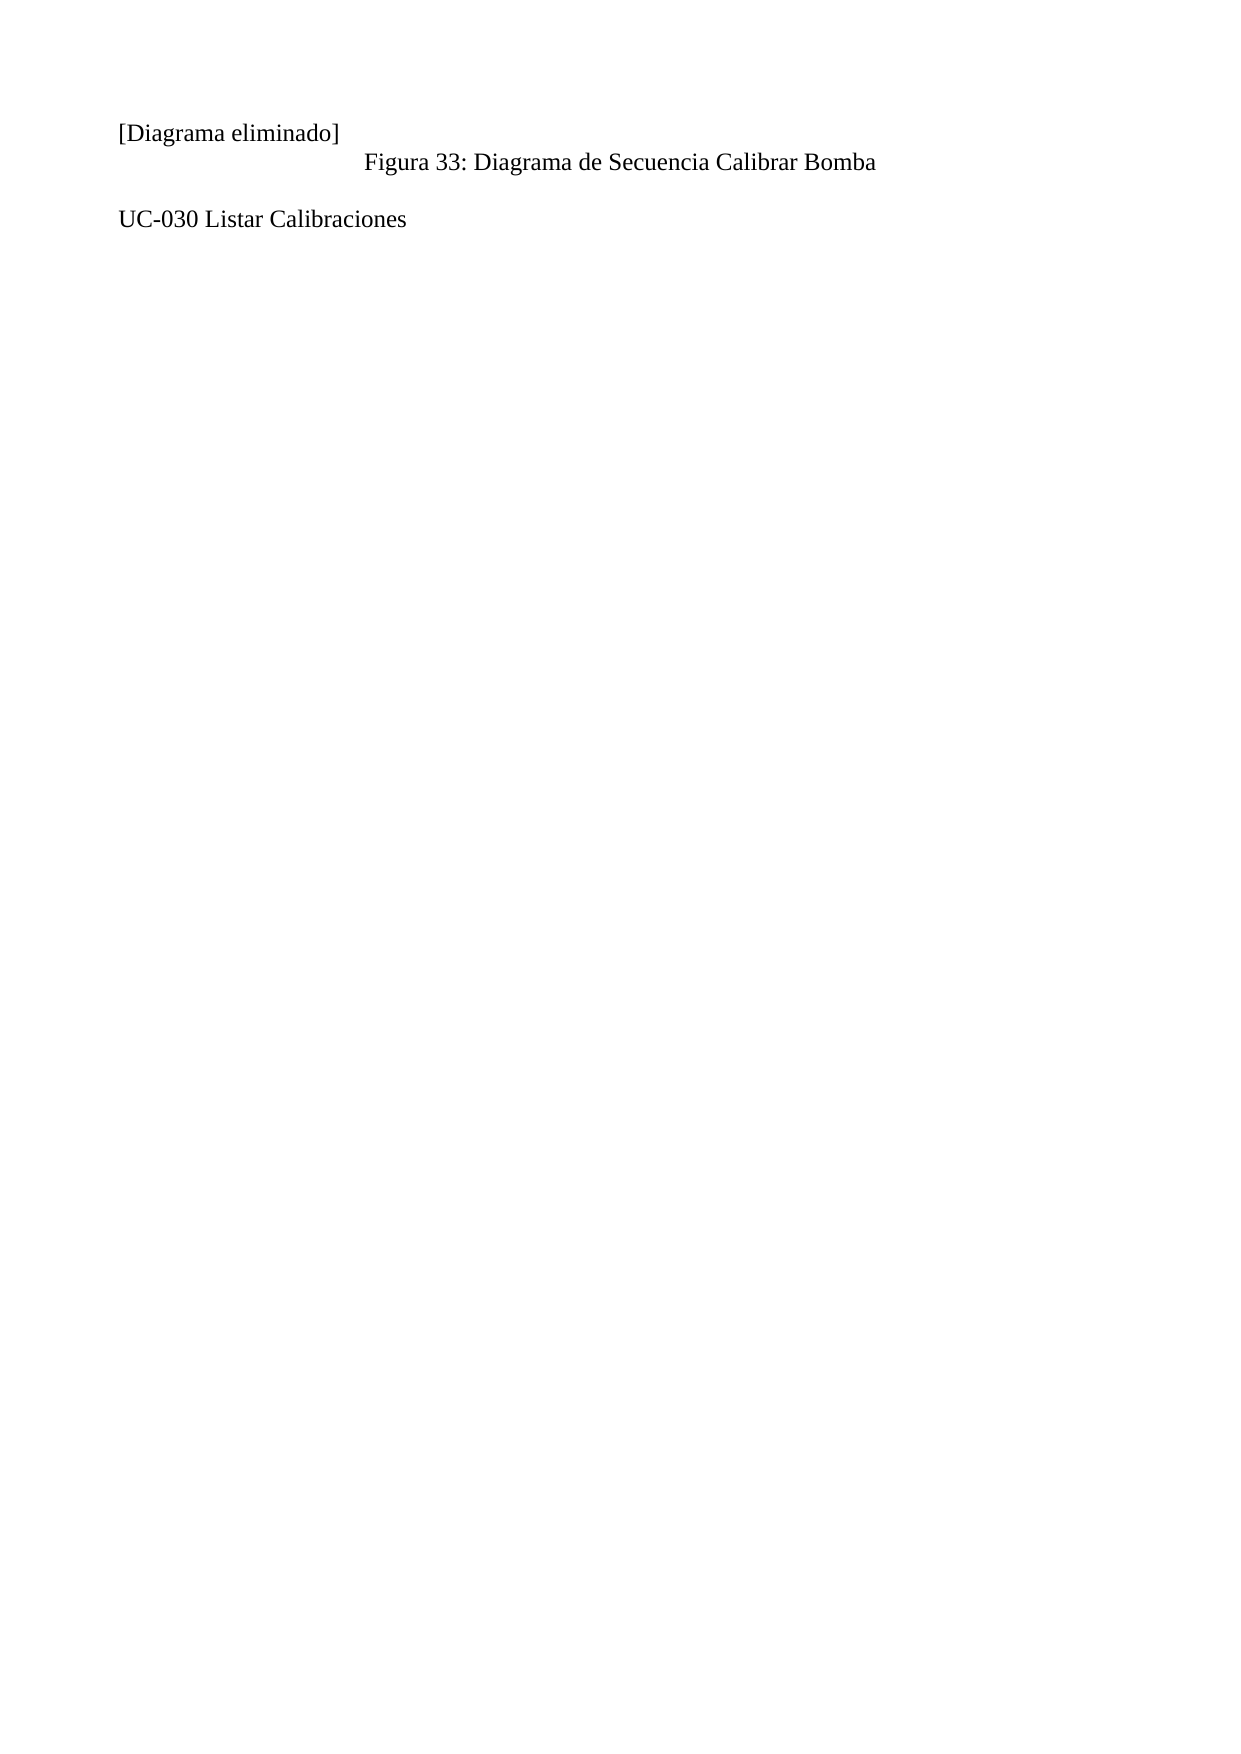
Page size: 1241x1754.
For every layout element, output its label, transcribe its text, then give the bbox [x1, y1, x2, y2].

text UC-030 Listar Calibraciones [118, 204, 1122, 233]
text Figura 33: Diagrama de Secuencia Calibrar Bomba [118, 147, 1122, 176]
text [Diagrama eliminado] [118, 118, 1122, 147]
